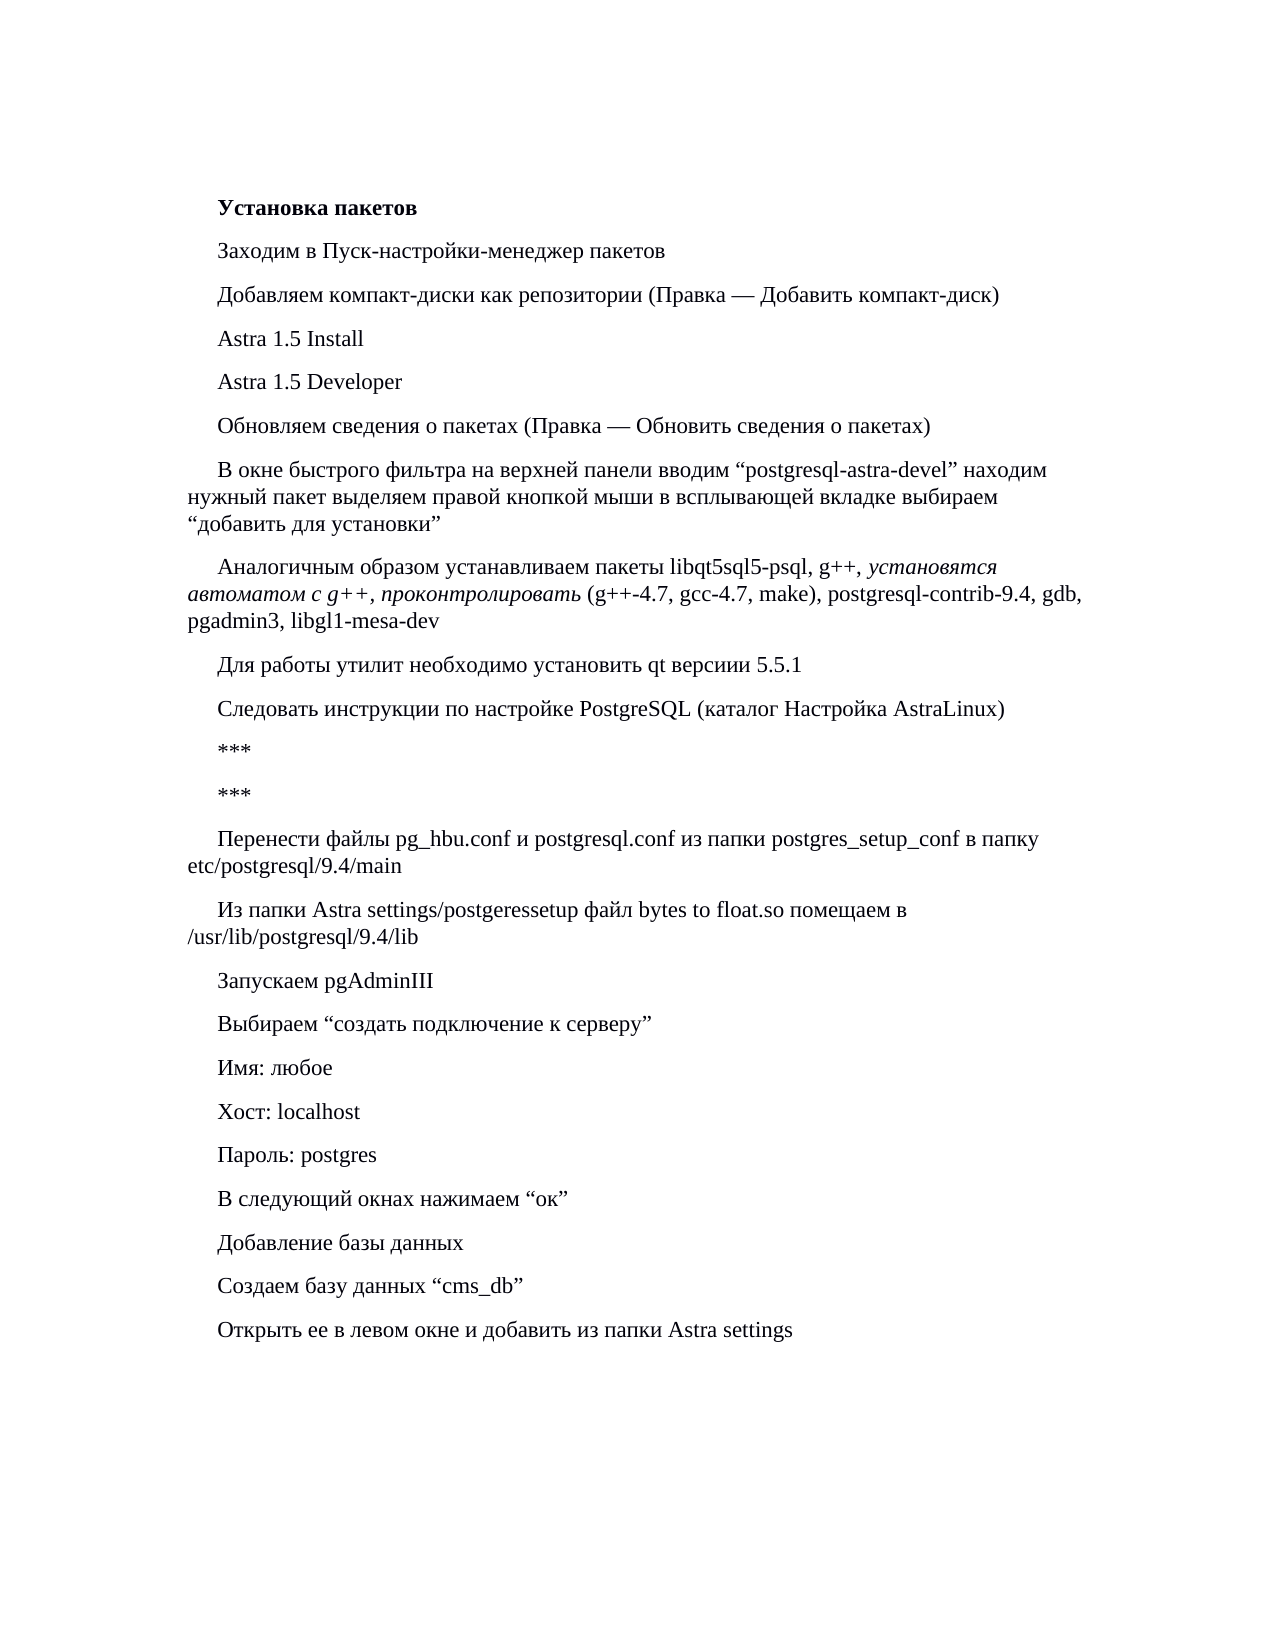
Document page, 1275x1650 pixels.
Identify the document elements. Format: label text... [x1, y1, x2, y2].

text Добавление базы данных [187, 1228, 1087, 1255]
text Для работы утилит необходимо установить qt версиии 5.5.1 [187, 651, 1087, 678]
text Выбираем “создать подключение к серверу” [187, 1010, 1087, 1037]
text В следующий окнах нажимаем “ок” [187, 1185, 1087, 1212]
text Хост: localhost [187, 1097, 1087, 1124]
text *** [187, 782, 1087, 809]
text Обновляем сведения о пакетах (Правка — Обновить сведения о пакетах) [187, 412, 1087, 439]
text Открыть ее в левом окне и добавить из папки Astra settings [187, 1316, 1087, 1343]
text Перенести файлы pg_hbu.conf и postgresql.conf из папки postgres_setup_conf в папку etc/postgresql/9.4/main [187, 825, 1087, 879]
text Установка пакетов [187, 194, 1087, 221]
text Имя: любое [187, 1054, 1087, 1081]
text Из папки Astra settings/postgeressetup файл bytes to float.so помещаем в /usr/lib/postgresql/9.4/lib [187, 896, 1087, 950]
text Добавляем компакт-диски как репозитории (Правка — Добавить компакт-диск) [187, 281, 1087, 308]
text Заходим в Пуск-настройки-менеджер пакетов [187, 237, 1087, 264]
text В окне быстрого фильтра на верхней панели вводим “postgresql-astra-devel” находим нужный пакет выделяем правой кнопкой мыши в всплывающей вкладке выбираем “добавить для установки” [187, 456, 1087, 536]
text Следовать инструкции по настройке PostgreSQL (каталог Настройка AstraLinux) [187, 694, 1087, 721]
text Создаем базу данных “cms_db” [187, 1272, 1087, 1299]
text *** [187, 738, 1087, 765]
text Аналогичным образом устанавливаем пакеты libqt5sql5-psql, g++, установятся автоматом с g++, проконтролировать (g++-4.7, gcc-4.7, make), postgresql-contrib-9.4, gdb, pgadmin3, libgl1-mesa-dev [187, 553, 1087, 634]
text Запускаем pgAdminIII [187, 967, 1087, 993]
text Astra 1.5 Developer [187, 368, 1087, 395]
text Пароль: postgres [187, 1141, 1087, 1168]
text Astra 1.5 Install [187, 324, 1087, 352]
